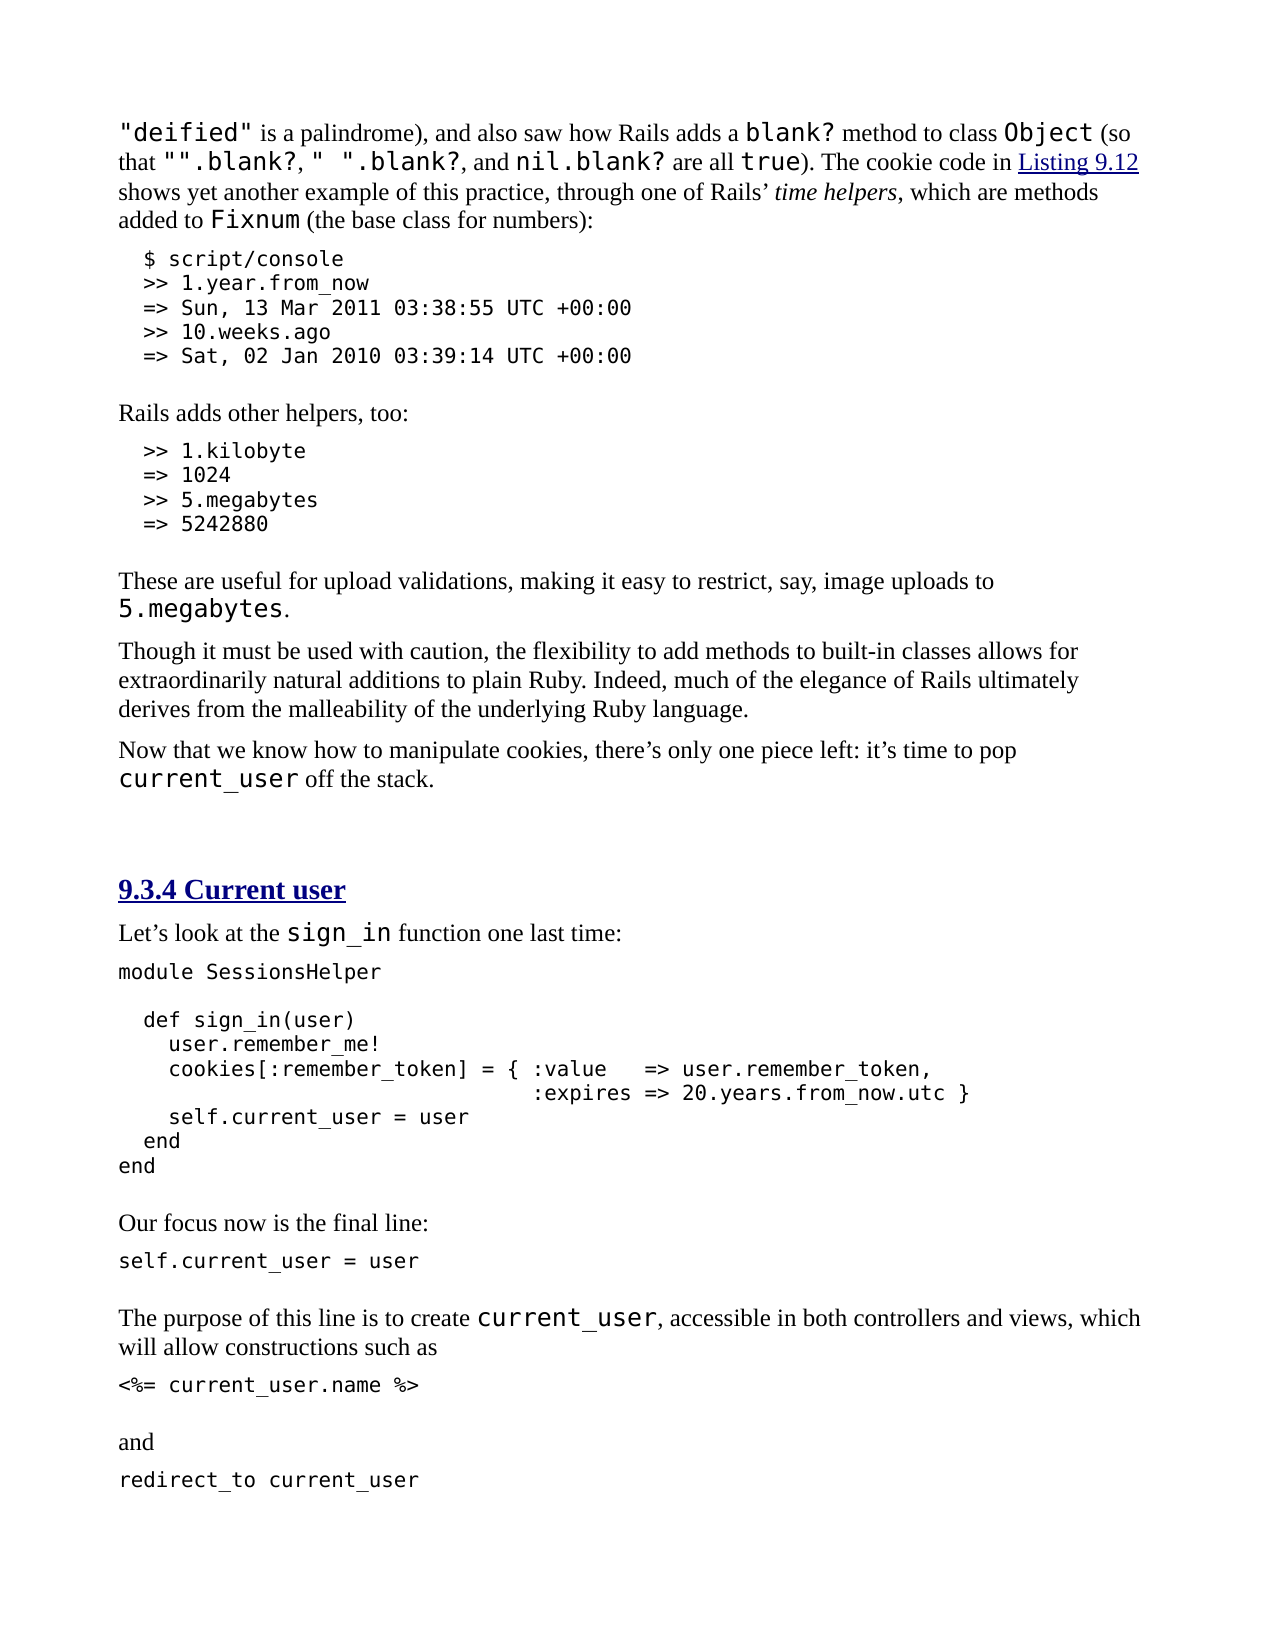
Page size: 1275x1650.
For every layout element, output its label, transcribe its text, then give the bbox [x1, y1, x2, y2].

text => Sun, 13 Mar 2011 03:38:55 UTC +00:00 [118, 296, 1157, 320]
text "deified" is a palindrome), and also saw how Rails adds a blank? method to class Object (so that "".blank?, " ".blank?, and nil.blank? are all true). The cookie code in Listing 9.12 shows yet another example of this practice, through one of Rails’ time helpers, which are methods added to Fixnum (the base class for numbers): [118, 118, 1157, 235]
text => 1024 [118, 463, 1157, 488]
text => Sat, 02 Jan 2010 03:39:14 UTC +00:00 [118, 344, 1157, 368]
text => 5242880 [118, 512, 1157, 536]
text def sign_in(user) [118, 1008, 1157, 1032]
text <%= current_user.name %> [118, 1373, 1157, 1397]
text >> 5.megabytes [118, 488, 1157, 512]
text Our focus now is the final line: [118, 1208, 1157, 1236]
text self.current_user = user [118, 1249, 1157, 1273]
text self.current_user = user [118, 1105, 1157, 1129]
text >> 1.kilobyte [118, 439, 1157, 463]
text Though it must be used with caution, the flexibility to add methods to built-in classes allows for extraordinarily natural additions to plain Ruby. Indeed, much of the elegance of Rails ultimately derives from the malleability of the underlying Ruby language. [118, 636, 1157, 723]
text end [118, 1129, 1157, 1154]
text >> 1.year.from_now [118, 271, 1157, 296]
text user.remember_me! [118, 1032, 1157, 1057]
subtitle 9.3.4 Current user [118, 872, 1157, 905]
text The purpose of this line is to create current_user, accessible in both controllers and views, which will allow constructions such as [118, 1303, 1157, 1361]
text and [118, 1427, 1157, 1456]
text Now that we know how to manipulate cookies, there’s only one piece left: it’s time to pop current_user off the stack. [118, 735, 1157, 793]
text Rails adds other helpers, too: [118, 398, 1157, 427]
text module SessionsHelper [118, 960, 1157, 984]
text $ script/console [118, 247, 1157, 271]
text redirect_to current_user [118, 1468, 1157, 1492]
text >> 10.weeks.ago [118, 320, 1157, 344]
text These are useful for upload validations, making it easy to restrict, say, image uploads to 5.megabytes. [118, 566, 1157, 624]
text :expires => 20.years.from_now.utc } [118, 1081, 1157, 1105]
text Let’s look at the sign_in function one last time: [118, 918, 1157, 947]
text end [118, 1154, 1157, 1178]
text cookies[:remember_token] = { :value => user.remember_token, [118, 1057, 1157, 1081]
